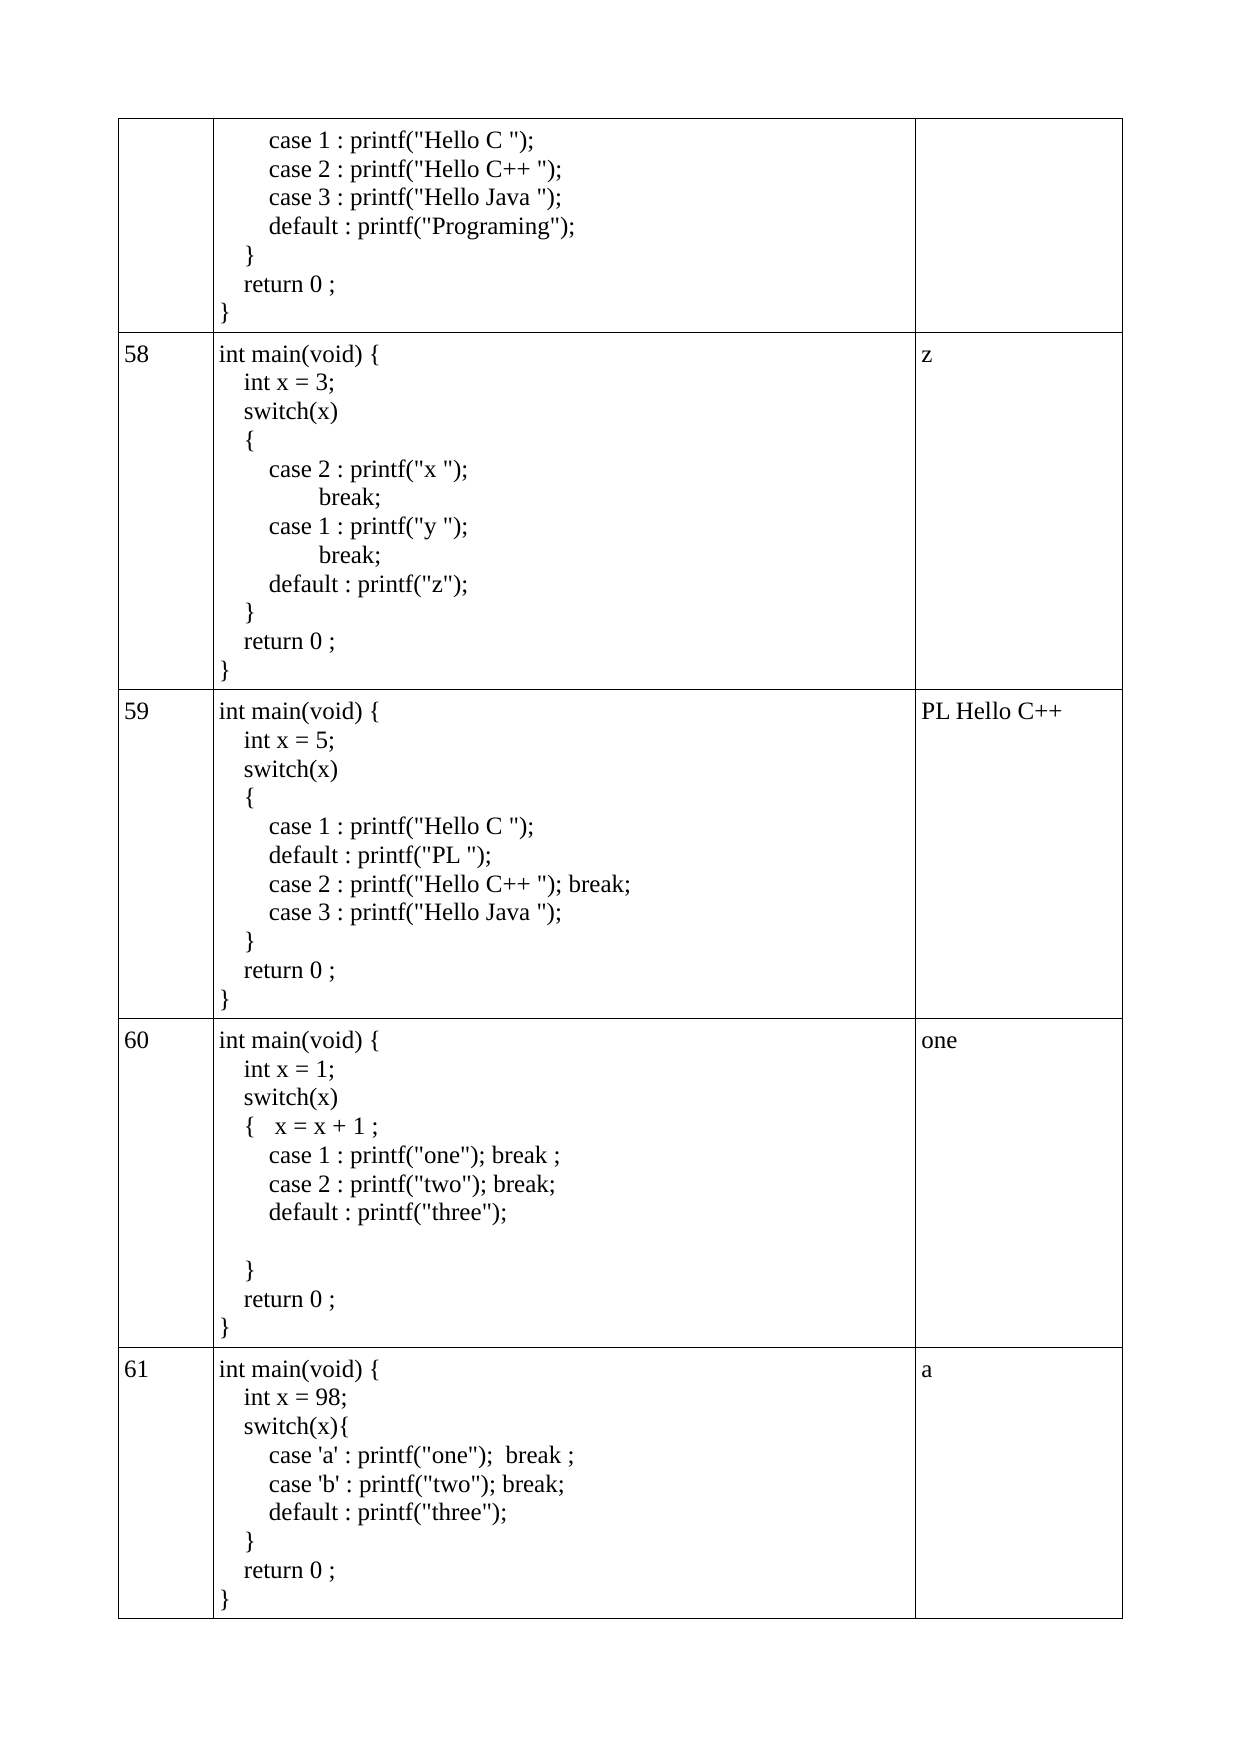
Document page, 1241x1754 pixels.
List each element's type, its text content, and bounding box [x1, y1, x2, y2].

table_cell PL Hello C++ [916, 690, 1122, 1018]
table_cell int main(void) { int x = 98; switch(x){ case 'a' : printf("one"); break ; case 'b' : printf("two"); break; default : printf("three"); } return 0 ; } [214, 1348, 915, 1618]
table_cell case 1 : printf("Hello C "); case 2 : printf("Hello C++ "); case 3 : printf("Hello Java "); default : printf("Programing"); } return 0 ; } [214, 119, 915, 332]
table_cell [119, 119, 213, 332]
table_cell int main(void) { int x = 1; switch(x) { x = x + 1 ; case 1 : printf("one"); break ; case 2 : printf("two"); break; default : printf("three"); } return 0 ; } [214, 1019, 915, 1347]
table_cell a [916, 1348, 1122, 1618]
table_cell 58 [119, 333, 213, 689]
table_cell z [916, 333, 1122, 689]
table_cell one [916, 1019, 1122, 1347]
table_cell 60 [119, 1019, 213, 1347]
table_cell [916, 119, 1122, 332]
table_cell 59 [119, 690, 213, 1018]
table_cell int main(void) { int x = 5; switch(x) { case 1 : printf("Hello C "); default : printf("PL "); case 2 : printf("Hello C++ "); break; case 3 : printf("Hello Java "); } return 0 ; } [214, 690, 915, 1018]
table_cell int main(void) { int x = 3; switch(x) { case 2 : printf("x "); break; case 1 : printf("y "); break; default : printf("z"); } return 0 ; } [214, 333, 915, 689]
table_cell 61 [119, 1348, 213, 1618]
